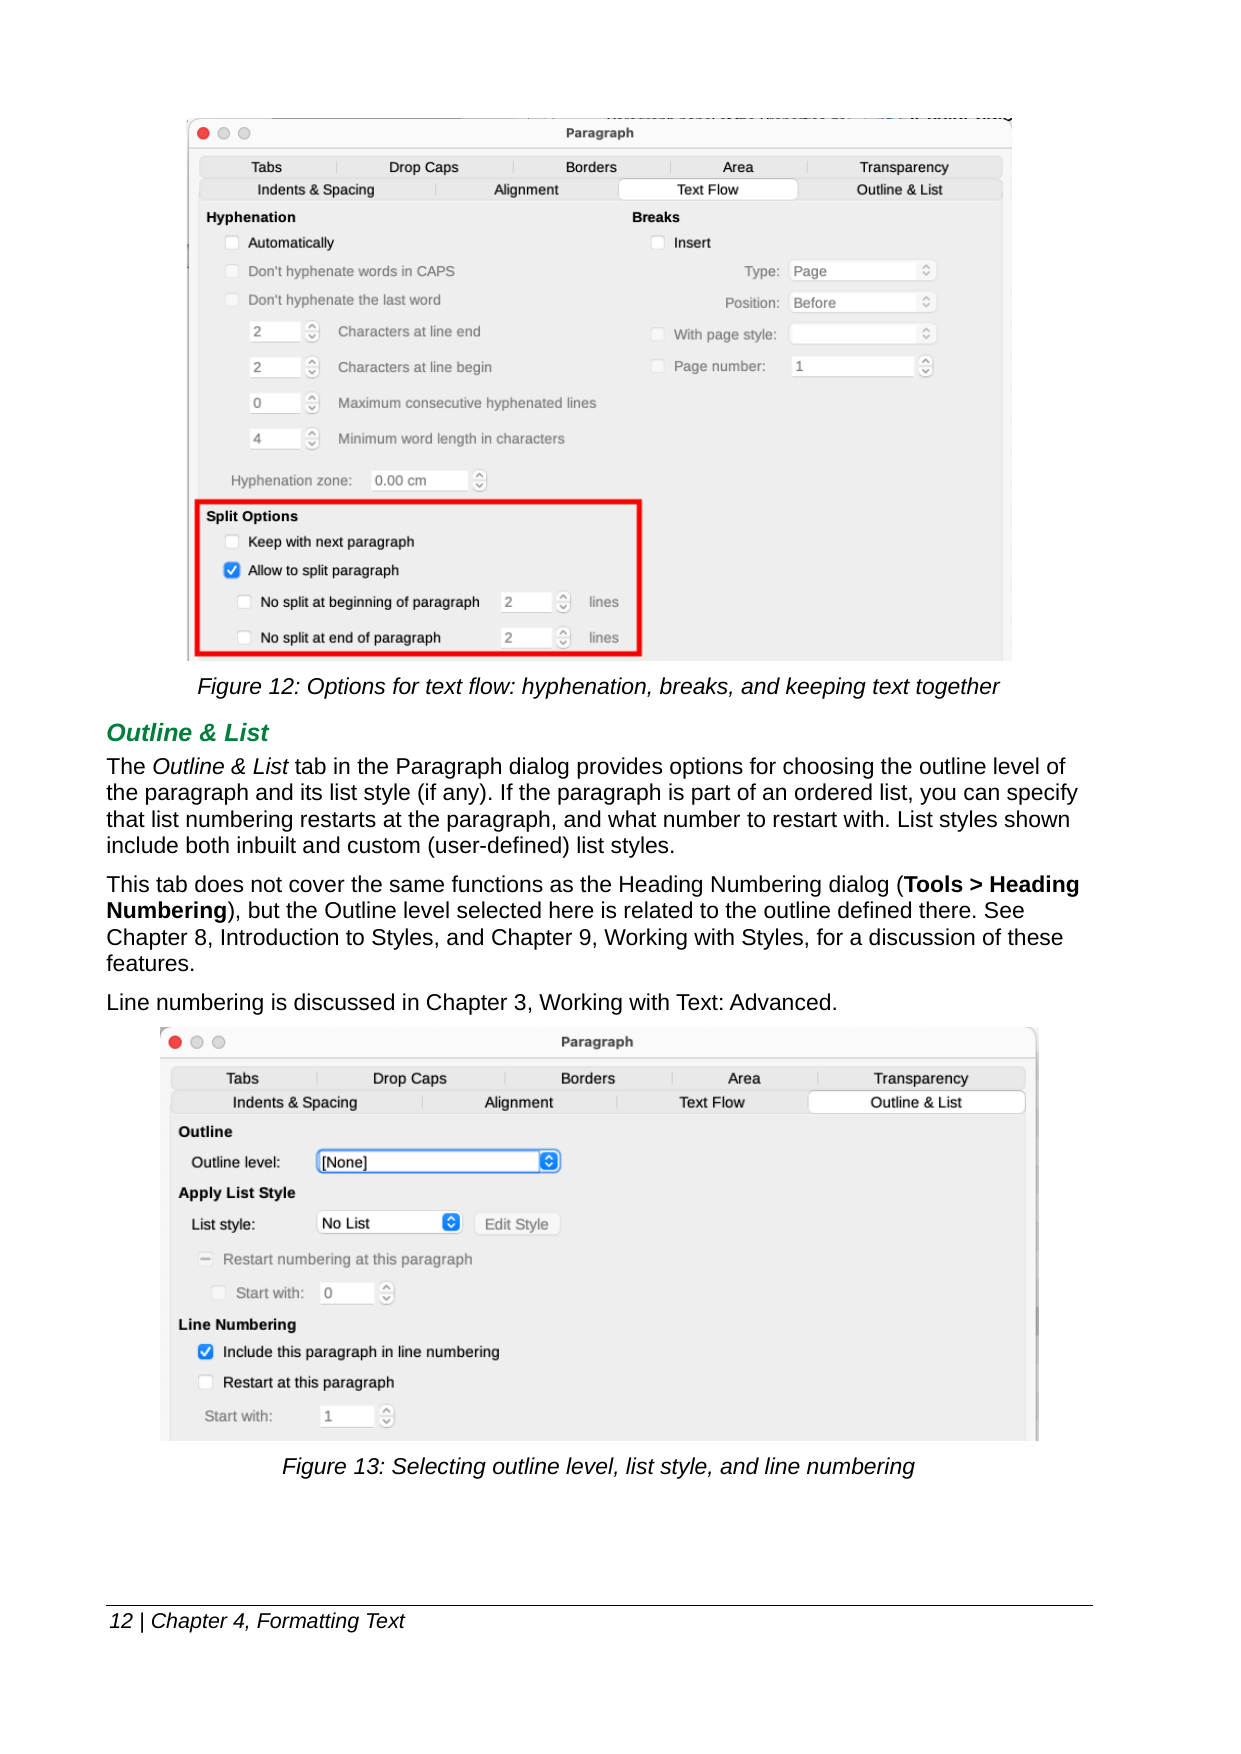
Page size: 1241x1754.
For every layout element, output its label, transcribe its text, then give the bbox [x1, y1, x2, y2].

text Figure 12: Options for text flow: hyphenation, breaks, and keeping text together [187, 673, 1012, 699]
text This tab does not cover the same functions as the Heading Numbering dialog (Tools > Heading Numbering), but the Outline level selected here is related to the outline defined there. See Chapter 8, Introduction to Styles, and Chapter 9, Working with Styles, for a discussion of these features. [106, 871, 1093, 976]
picture [160, 1027, 1039, 1441]
text Line numbering is discussed in Chapter 3, Working with Text: Advanced. [106, 989, 1093, 1015]
subtitle Outline & List [106, 718, 1093, 747]
text Figure 13: Selecting outline level, list style, and line numbering [157, 1453, 1042, 1479]
text The Outline & List tab in the Paragraph dialog provides options for choosing the outline level of the paragraph and its list style (if any). If the paragraph is part of an ordered list, you can specify that list numbering restarts at the paragraph, and what number to restart with. List styles shown include both inbuilt and custom (user-defined) list styles. [106, 753, 1093, 858]
picture [186, 118, 1012, 661]
